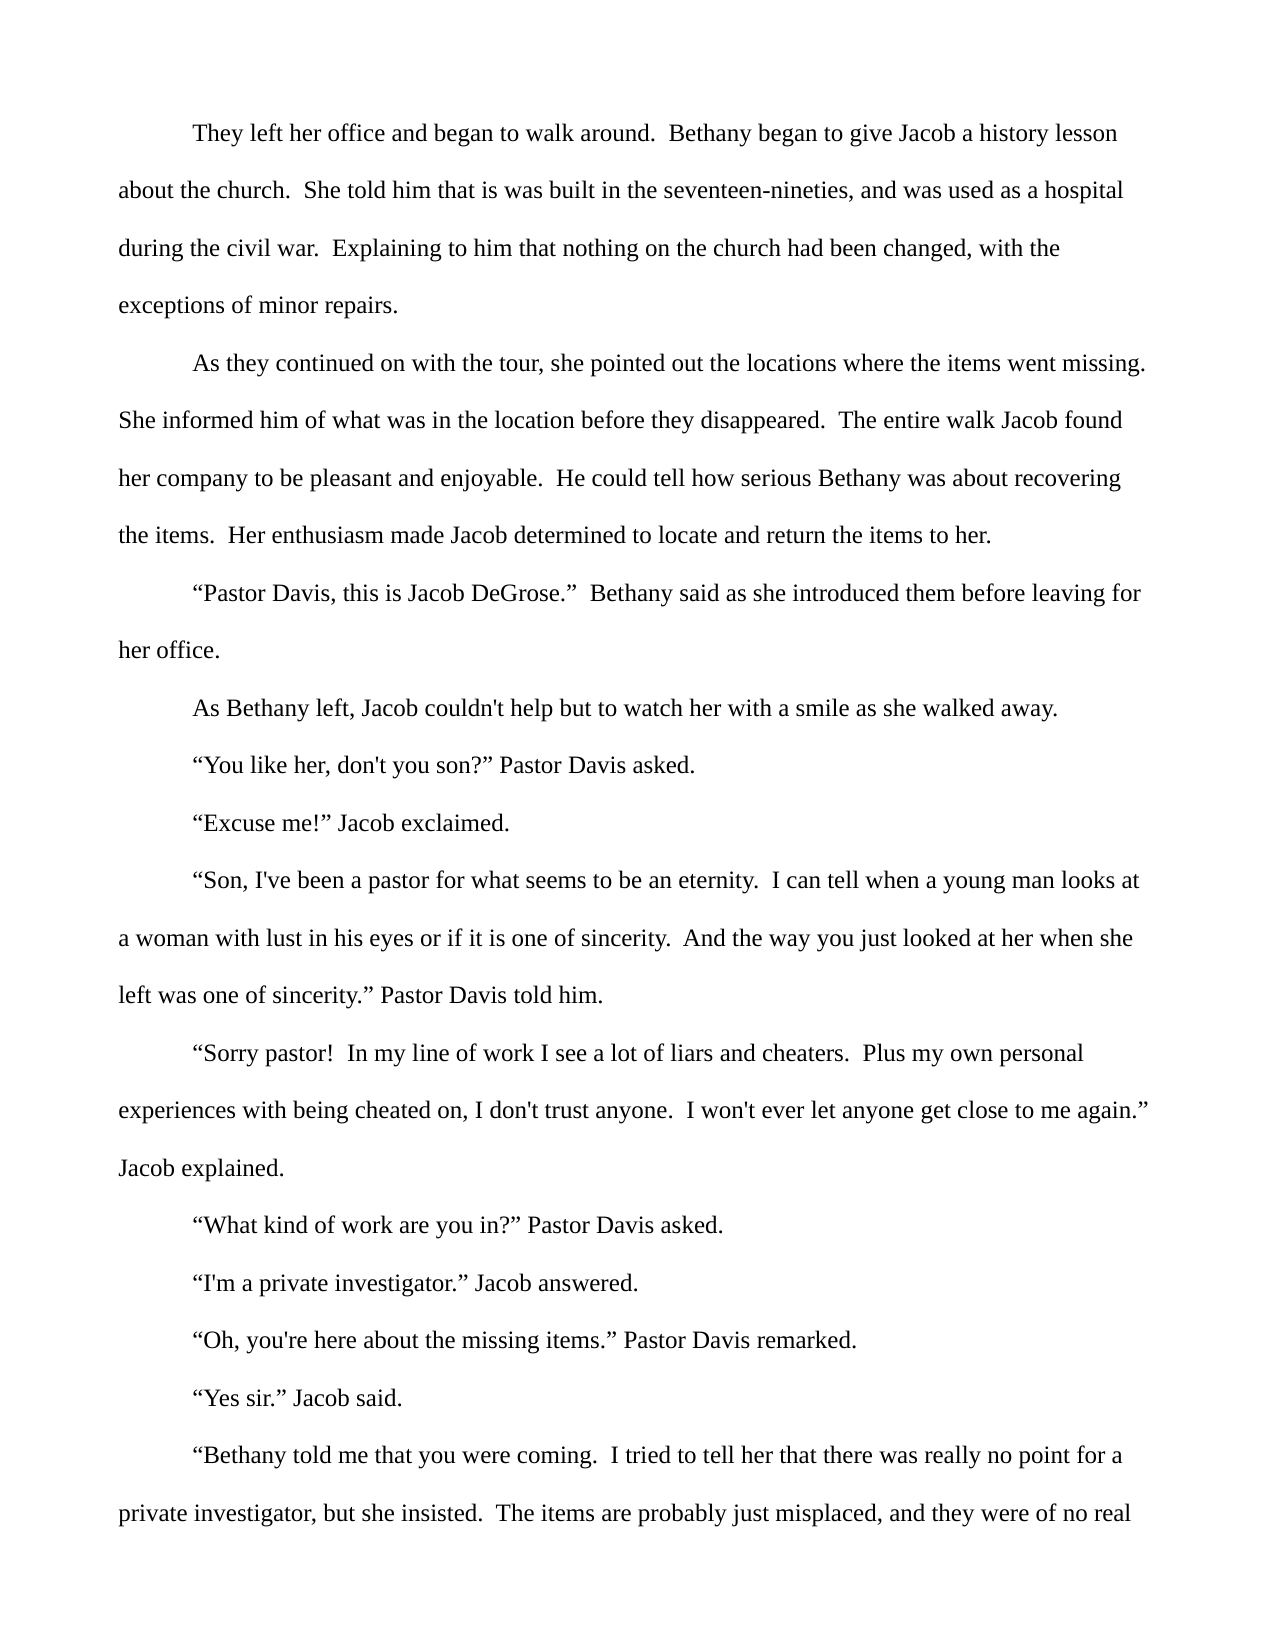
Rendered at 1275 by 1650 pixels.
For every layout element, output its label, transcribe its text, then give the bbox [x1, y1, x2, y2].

text “You like her, don't you son?” Pastor Davis asked. [118, 751, 1157, 779]
text “Bethany told me that you were coming. I tried to tell her that there was really no point for a private investigator, but she insisted. The items are probably just misplaced, and they were of no real [118, 1441, 1157, 1527]
text “I'm a private investigator.” Jacob answered. [118, 1268, 1157, 1297]
text “What kind of work are you in?” Pastor Davis asked. [118, 1211, 1157, 1239]
text “Oh, you're here about the missing items.” Pastor Davis remarked. [118, 1326, 1157, 1354]
text As they continued on with the tour, she pointed out the locations where the items went missing. She informed him of what was in the location before they disappeared. The entire walk Jacob found her company to be pleasant and enjoyable. He could tell how serious Bethany was about recovering the items. Her enthusiasm made Jacob determined to locate and return the items to her. [118, 348, 1157, 549]
text As Bethany left, Jacob couldn't help but to watch her with a smile as she walked away. [118, 693, 1157, 722]
text “Sorry pastor! In my line of work I see a lot of liars and cheaters. Plus my own personal experiences with being cheated on, I don't trust anyone. I won't ever let anyone get close to me again.” Jacob explained. [118, 1038, 1157, 1182]
text “Son, I've been a pastor for what seems to be an eternity. I can tell when a young man looks at a woman with lust in his eyes or if it is one of sincerity. And the way you just looked at her when she left was one of sincerity.” Pastor Davis told him. [118, 866, 1157, 1009]
text “Yes sir.” Jacob said. [118, 1383, 1157, 1412]
text “Pastor Davis, this is Jacob DeGrose.” Bethany said as she introduced them before leaving for her office. [118, 578, 1157, 664]
text “Excuse me!” Jacob exclaimed. [118, 808, 1157, 837]
text They left her office and began to walk around. Bethany began to give Jacob a history lesson about the church. She told him that is was built in the seventeen-nineties, and was used as a hospital during the civil war. Explaining to him that nothing on the church had been changed, with the exceptions of minor repairs. [118, 118, 1157, 319]
